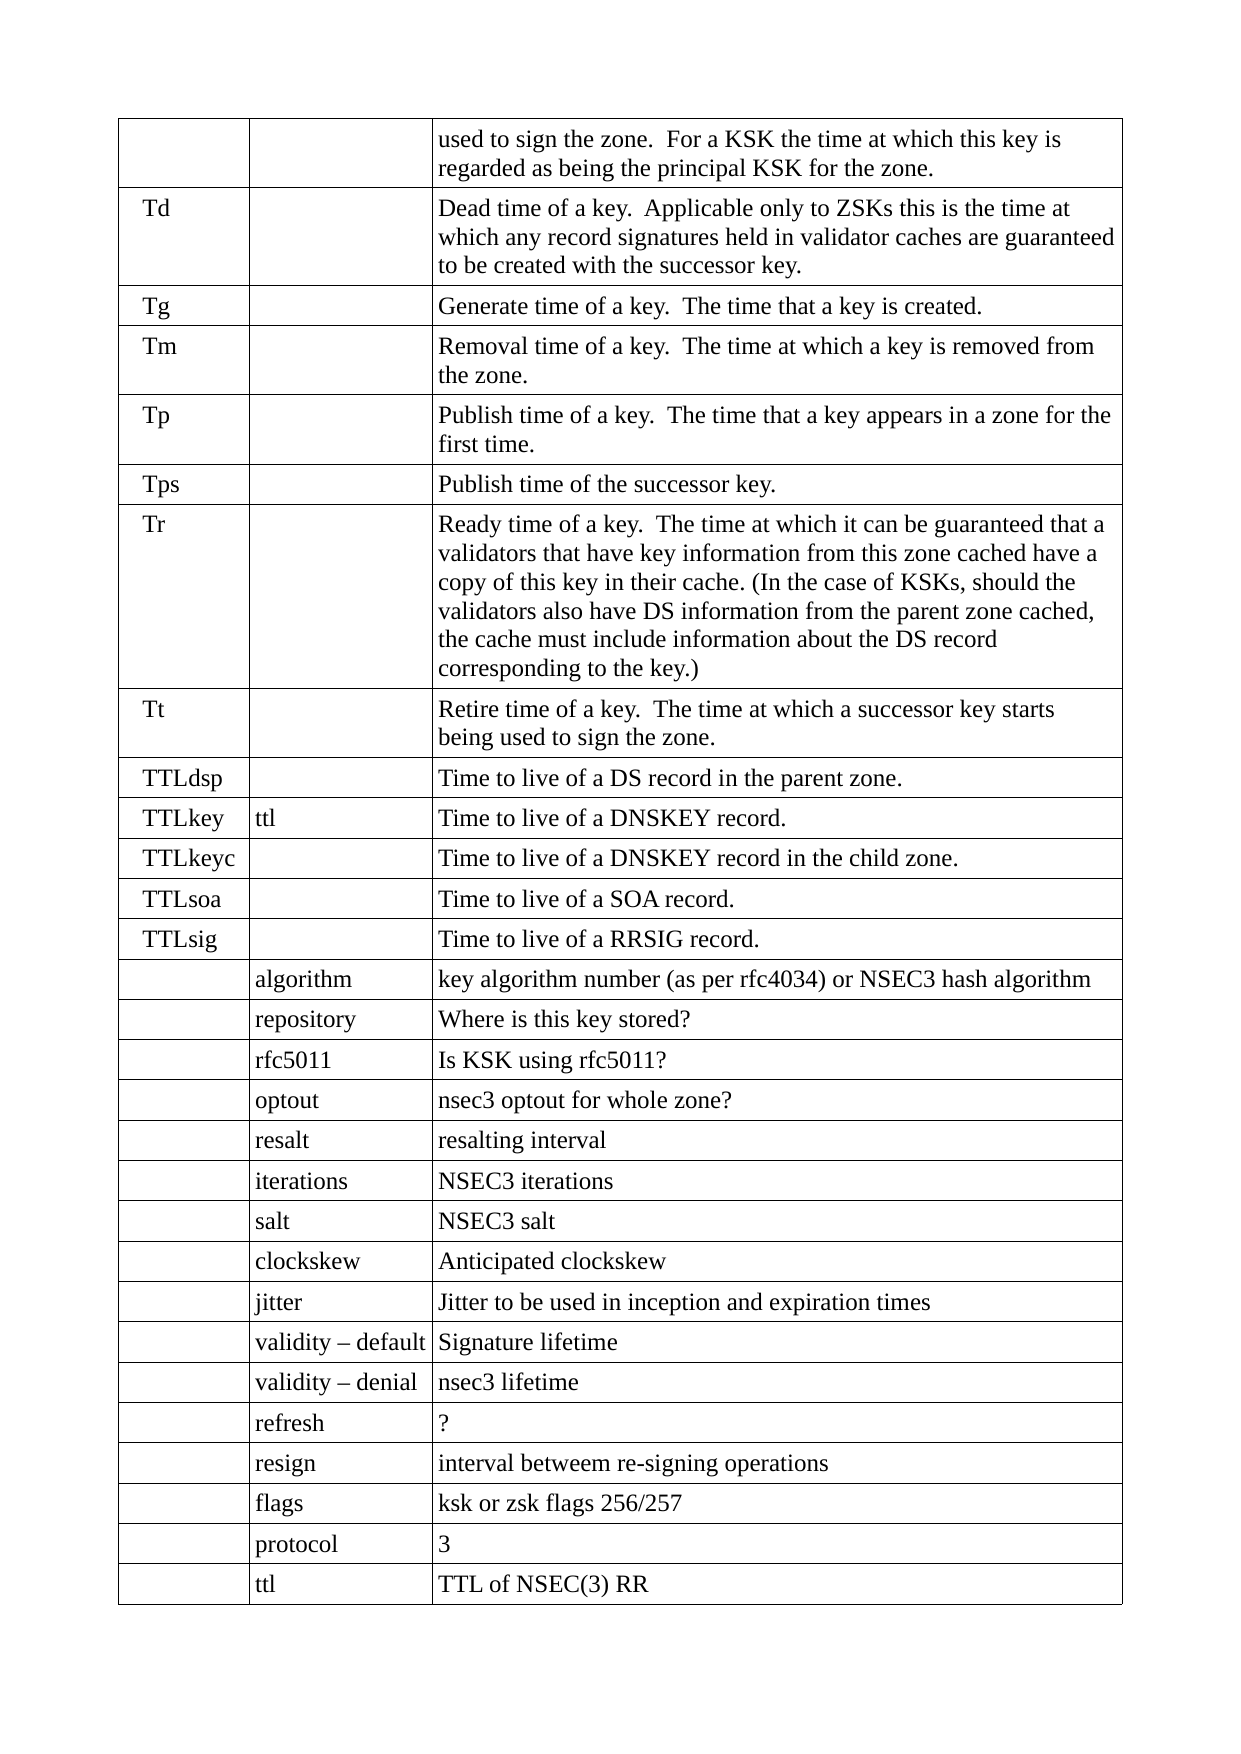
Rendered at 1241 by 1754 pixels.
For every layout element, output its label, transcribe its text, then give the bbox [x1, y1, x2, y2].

table_cell resalting interval [433, 1121, 1122, 1160]
table_cell repository [250, 1000, 432, 1039]
table_cell [250, 689, 432, 757]
table_cell [119, 1403, 249, 1442]
table_cell ksk or zsk flags 256/257 [433, 1484, 1122, 1523]
table_cell key algorithm number (as per rfc4034) or NSEC3 hash algorithm [433, 960, 1122, 999]
table_cell TTLdsp [119, 758, 249, 797]
table_cell rfc5011 [250, 1040, 432, 1079]
table_cell Retire time of a key. The time at which a successor key starts being used to sign the zone. [433, 689, 1122, 757]
table_cell [250, 119, 432, 187]
table_cell Td [119, 188, 249, 285]
table_cell [119, 1000, 249, 1039]
table_cell [119, 1322, 249, 1362]
table_cell Publish time of a key. The time that a key appears in a zone for the first time. [433, 395, 1122, 463]
table_cell used to sign the zone. For a KSK the time at which this key is regarded as being the principal KSK for the zone. [433, 119, 1122, 187]
table_cell refresh [250, 1403, 432, 1442]
table_cell [250, 465, 432, 504]
table_cell validity – denial [250, 1363, 432, 1402]
table_cell [119, 1080, 249, 1120]
table_cell nsec3 lifetime [433, 1363, 1122, 1402]
table_cell [119, 960, 249, 999]
table_cell TTLsig [119, 919, 249, 958]
table_cell [119, 1242, 249, 1281]
table_cell Generate time of a key. The time that a key is created. [433, 286, 1122, 325]
table_cell ? [433, 1403, 1122, 1442]
table_cell NSEC3 salt [433, 1201, 1122, 1241]
table_cell Tr [119, 505, 249, 688]
table_cell [250, 758, 432, 797]
table_cell Time to live of a DNSKEY record in the child zone. [433, 839, 1122, 878]
table_cell salt [250, 1201, 432, 1241]
table_cell resign [250, 1443, 432, 1482]
table_cell [119, 1040, 249, 1079]
table_cell algorithm [250, 960, 432, 999]
table_cell Jitter to be used in inception and expiration times [433, 1282, 1122, 1321]
table_cell [119, 119, 249, 187]
table_cell Time to live of a RRSIG record. [433, 919, 1122, 958]
table_cell ttl [250, 1564, 432, 1603]
table_cell Time to live of a SOA record. [433, 879, 1122, 918]
table_cell Publish time of the successor key. [433, 465, 1122, 504]
table_cell Anticipated clockskew [433, 1242, 1122, 1281]
table_cell Ready time of a key. The time at which it can be guaranteed that a validators that have key information from this zone cached have a copy of this key in their cache. (In the case of KSKs, should the validators also have DS information from the parent zone cached, the cache must include information about the DS record corresponding to the key.) [433, 505, 1122, 688]
table_cell Time to live of a DS record in the parent zone. [433, 758, 1122, 797]
table_cell [250, 188, 432, 285]
table_cell TTLkey [119, 798, 249, 837]
table_cell [250, 326, 432, 394]
table_cell resalt [250, 1121, 432, 1160]
table_cell clockskew [250, 1242, 432, 1281]
table_cell 3 [433, 1524, 1122, 1563]
table_cell [250, 286, 432, 325]
table_cell protocol [250, 1524, 432, 1563]
table_cell Tg [119, 286, 249, 325]
table_cell [250, 505, 432, 688]
table_cell [119, 1484, 249, 1523]
table_cell Signature lifetime [433, 1322, 1122, 1362]
table_cell TTLsoa [119, 879, 249, 918]
table_cell [119, 1564, 249, 1603]
table_cell [119, 1443, 249, 1482]
table_cell [119, 1201, 249, 1241]
table_cell flags [250, 1484, 432, 1523]
table_cell [119, 1282, 249, 1321]
table_cell Tps [119, 465, 249, 504]
table_cell jitter [250, 1282, 432, 1321]
table_cell [250, 839, 432, 878]
table_cell TTL of NSEC(3) RR [433, 1564, 1122, 1603]
table_cell [250, 879, 432, 918]
table_cell Tp [119, 395, 249, 463]
table_cell ttl [250, 798, 432, 837]
table_cell nsec3 optout for whole zone? [433, 1080, 1122, 1120]
table_cell [250, 395, 432, 463]
table_cell [250, 919, 432, 958]
table_cell interval betweem re-signing operations [433, 1443, 1122, 1482]
table_cell [119, 1121, 249, 1160]
table_cell [119, 1363, 249, 1402]
table_cell [119, 1161, 249, 1200]
table_cell TTLkeyc [119, 839, 249, 878]
table_cell Is KSK using rfc5011? [433, 1040, 1122, 1079]
table_cell [119, 1524, 249, 1563]
table_cell Dead time of a key. Applicable only to ZSKs this is the time at which any record signatures held in validator caches are guaranteed to be created with the successor key. [433, 188, 1122, 285]
table_cell NSEC3 iterations [433, 1161, 1122, 1200]
table_cell optout [250, 1080, 432, 1120]
table_cell validity – default [250, 1322, 432, 1362]
table_cell Removal time of a key. The time at which a key is removed from the zone. [433, 326, 1122, 394]
table_cell Tt [119, 689, 249, 757]
table_cell iterations [250, 1161, 432, 1200]
table_cell Tm [119, 326, 249, 394]
table_cell Where is this key stored? [433, 1000, 1122, 1039]
table_cell Time to live of a DNSKEY record. [433, 798, 1122, 837]
